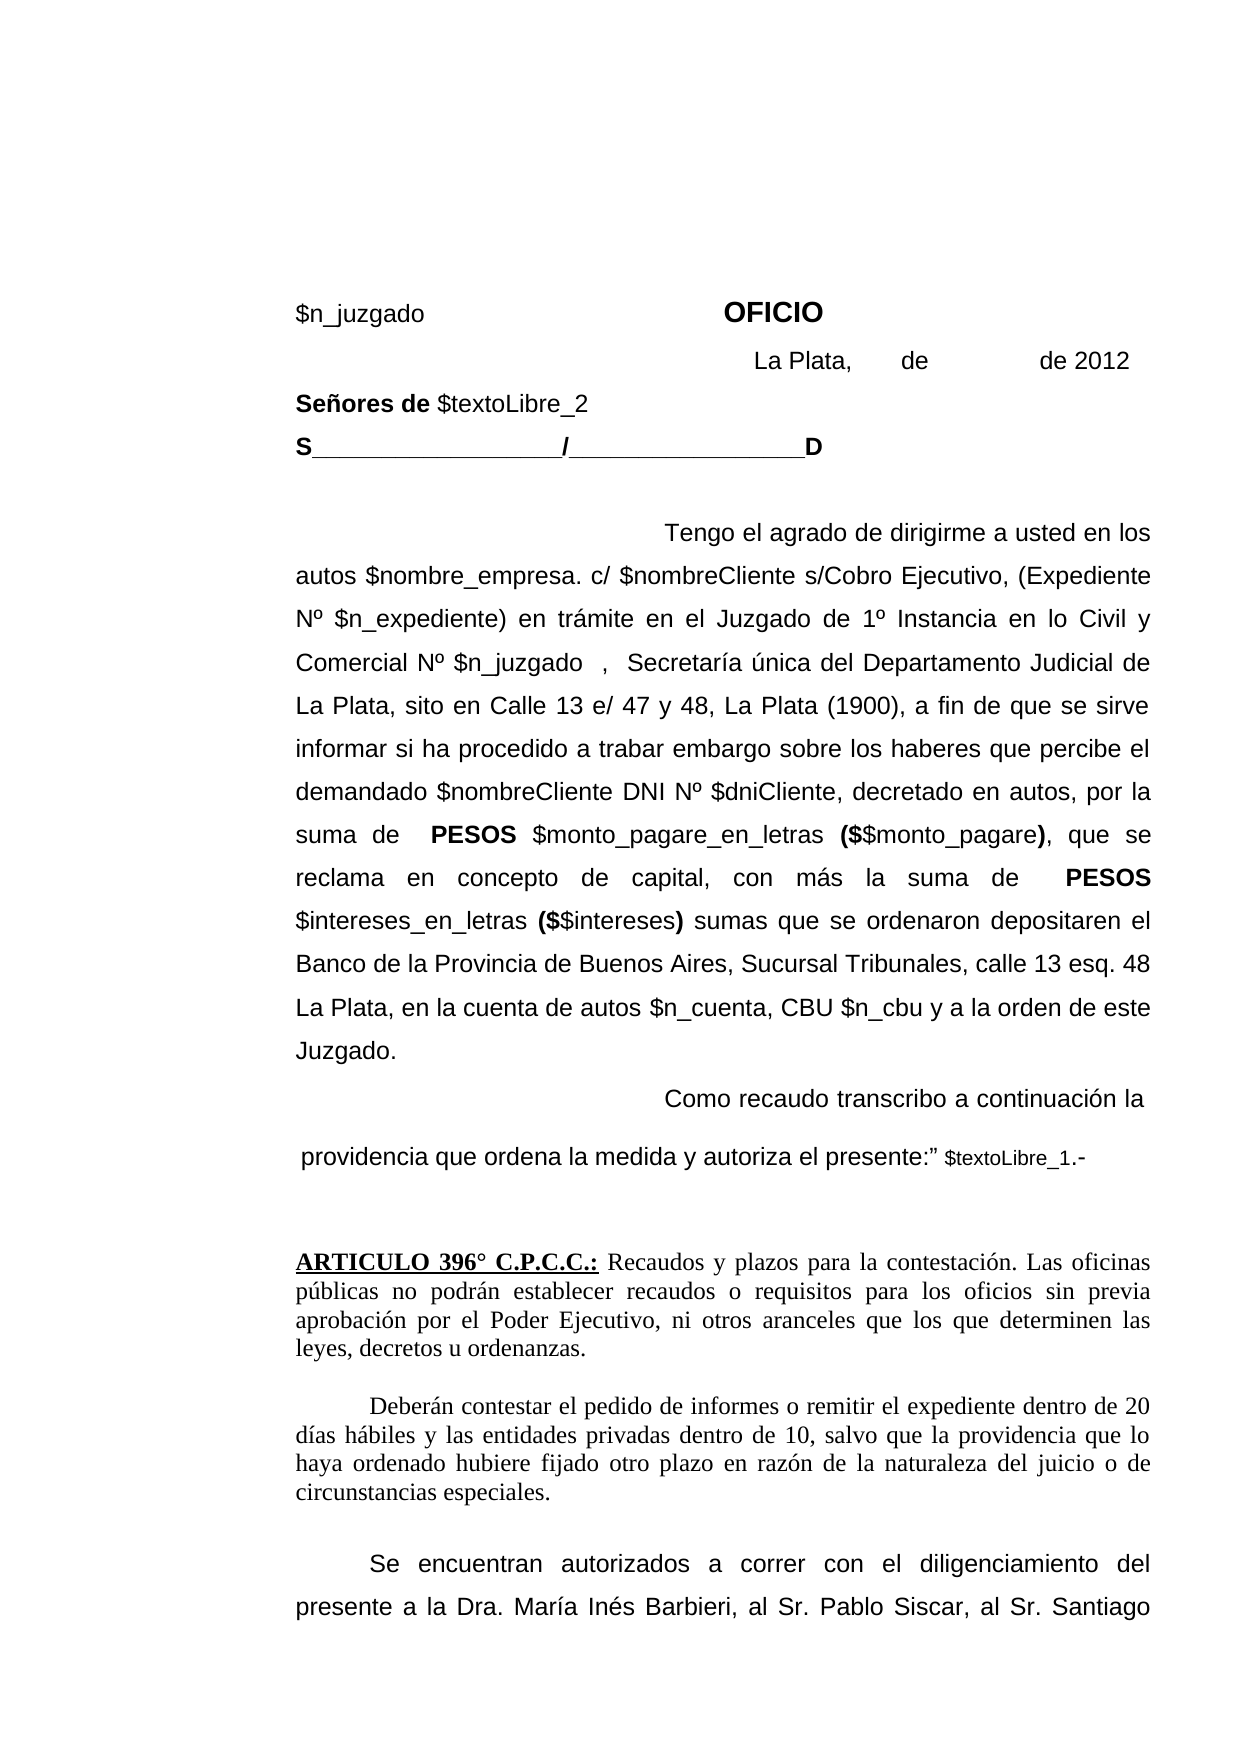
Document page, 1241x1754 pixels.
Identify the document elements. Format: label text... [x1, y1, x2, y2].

text La Plata, de de 2012 [295, 346, 1152, 374]
text Se encuentran autorizados a correr con el diligenciamiento del presente a la Dra. María Inés Barbieri, al Sr. Pablo Siscar, al Sr. Santiago [295, 1549, 1152, 1621]
text ARTICULO 396° C.P.C.C.: Recaudos y plazos para la contestación. Las oficinas públicas no podrán establecer recaudos o requisitos para los oficios sin previa aprobación por el Poder Ejecutivo, ni otros aranceles que los que determinen las leyes, decretos u ordenanzas. [295, 1247, 1152, 1362]
text Deberán contestar el pedido de informes o remitir el expediente dentro de 20 días hábiles y las entidades privadas dentro de 10, salvo que la providencia que lo haya ordenado hubiere fijado otro plazo en razón de la naturaleza del juicio o de circunstancias especiales. [295, 1391, 1152, 1506]
text S__________________/_________________D [295, 432, 1152, 461]
text Como recaudo transcribo a continuación la providencia que ordena la medida y autoriza el presente:” $textoLibre_1.- [301, 1084, 1144, 1170]
text Señores de $textoLibre_2 [295, 389, 1152, 417]
text $n_juzgado OFICIO [295, 295, 1152, 329]
text Tengo el agrado de dirigirme a usted en los autos $nombre_empresa. c/ $nombreCliente s/Cobro Ejecutivo, (Expediente Nº $n_expediente) en trámite en el Juzgado de 1º Instancia en lo Civil y Comercial Nº $n_juzgado , Secretaría única del Departamento Judicial de La Plata, sito en Calle 13 e/ 47 y 48, La Plata (1900), a fin de que se sirve informar si ha procedido a trabar embargo sobre los haberes que percibe el demandado $nombreCliente DNI Nº $dniCliente, decretado en autos, por la suma de PESOS $monto_pagare_en_letras ($$monto_pagare), que se reclama en concepto de capital, con más la suma de PESOS $intereses_en_letras ($$intereses) sumas que se ordenaron depositaren el Banco de la Provincia de Buenos Aires, Sucursal Tribunales, calle 13 esq. 48 La Plata, en la cuenta de autos $n_cuenta, CBU $n_cbu y a la orden de este Juzgado. [295, 518, 1152, 1064]
